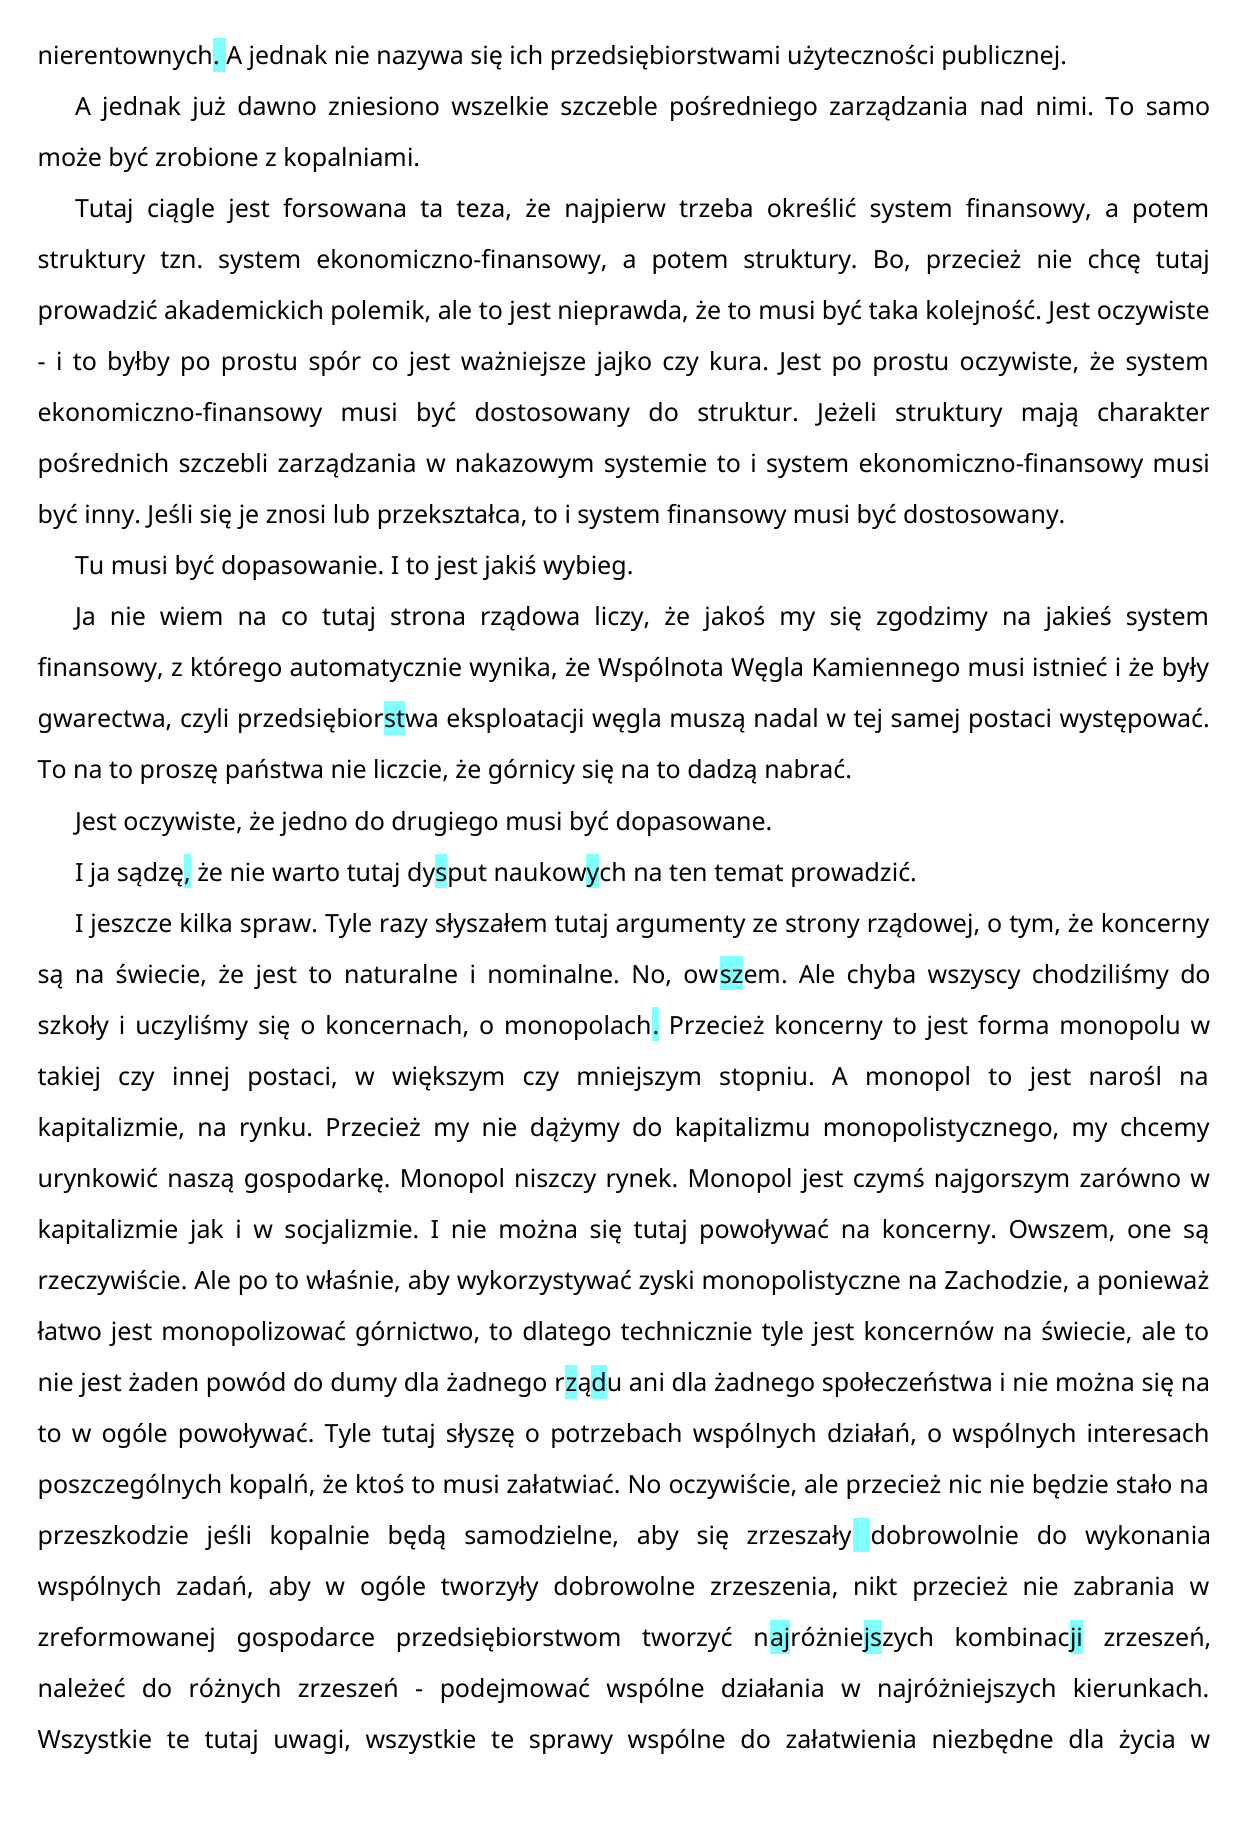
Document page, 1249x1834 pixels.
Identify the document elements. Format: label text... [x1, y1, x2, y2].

text Jest oczywiste, że jedno do drugiego musi być dopasowane. [37, 803, 1211, 837]
text nierentownych. A jednak nie nazywa się ich przedsiębiorstwami użyteczności publicznej. [37, 37, 1211, 72]
text Tu musi być dopasowanie. I to jest jakiś wybieg. [37, 548, 1211, 582]
text Ja nie wiem na co tutaj strona rządowa liczy, że jakoś my się zgodzimy na jakieś system finansowy, z którego automatycznie wynika, że Wspólnota Węgla Kamiennego musi istnieć i że były gwarectwa, czyli przedsiębiorstwa eksploatacji węgla muszą nadal w tej samej postaci występować. To na to proszę państwa nie liczcie, że górnicy się na to dadzą nabrać. [37, 599, 1211, 786]
text I jeszcze kilka spraw. Tyle razy słyszałem tutaj argumenty ze strony rządowej, o tym, że koncerny są na świecie, że jest to naturalne i nominalne. No, owszem. Ale chyba wszyscy chodziliśmy do szkoły i uczyliśmy się o koncernach, o monopolach. Przecież koncerny to jest forma monopolu w takiej czy innej postaci, w większym czy mniejszym stopniu. A monopol to jest narośl na kapitalizmie, na rynku. Przecież my nie dążymy do kapitalizmu monopolistycznego, my chcemy urynkowić naszą gospodarkę. Monopol niszczy rynek. Monopol jest czymś najgorszym zarówno w kapitalizmie jak i w socjalizmie. I nie można się tutaj powoływać na koncerny. Owszem, one są rzeczywiście. Ale po to właśnie, aby wykorzystywać zyski monopolistyczne na Zachodzie, a ponieważ łatwo jest monopolizować górnictwo, to dlatego technicznie tyle jest koncernów na świecie, ale to nie jest żaden powód do dumy dla żadnego rządu ani dla żadnego społeczeństwa i nie można się na to w ogóle powoływać. Tyle tutaj słyszę o potrzebach wspólnych działań, o wspólnych interesach poszczególnych kopalń, że ktoś to musi załatwiać. No oczywiście, ale przecież nic nie będzie stało na przeszkodzie jeśli kopalnie będą samodzielne, aby się zrzeszały dobrowolnie do wykonania wspólnych zadań, aby w ogóle tworzyły dobrowolne zrzeszenia, nikt przecież nie zabrania w zreformowanej gospodarce przedsiębiorstwom tworzyć najróżniejszych kombinacji zrzeszeń, należeć do różnych zrzeszeń - podejmować wspólne działania w najróżniejszych kierunkach. Wszystkie te tutaj uwagi, wszystkie te sprawy wspólne do załatwienia niezbędne dla życia w [37, 905, 1211, 1756]
text Tutaj ciągle jest forsowana ta teza, że najpierw trzeba określić system finansowy, a potem struktury tzn. system ekonomiczno-finansowy, a potem struktury. Bo, przecież nie chcę tutaj prowadzić akademickich polemik, ale to jest nieprawda, że to musi być taka kolejność. Jest oczywiste - i to byłby po prostu spór co jest ważniejsze jajko czy kura. Jest po prostu oczywiste, że system ekonomiczno-finansowy musi być dostosowany do struktur. Jeżeli struktury mają charakter pośrednich szczebli zarządzania w nakazowym systemie to i system ekonomiczno-finansowy musi być inny. Jeśli się je znosi lub przekształca, to i system finansowy musi być dostosowany. [37, 191, 1211, 531]
text A jednak już dawno zniesiono wszelkie szczeble pośredniego zarządzania nad nimi. To samo może być zrobione z kopalniami. [37, 88, 1211, 174]
text I ja sądzę, że nie warto tutaj dysput naukowych na ten temat prowadzić. [37, 854, 1211, 888]
